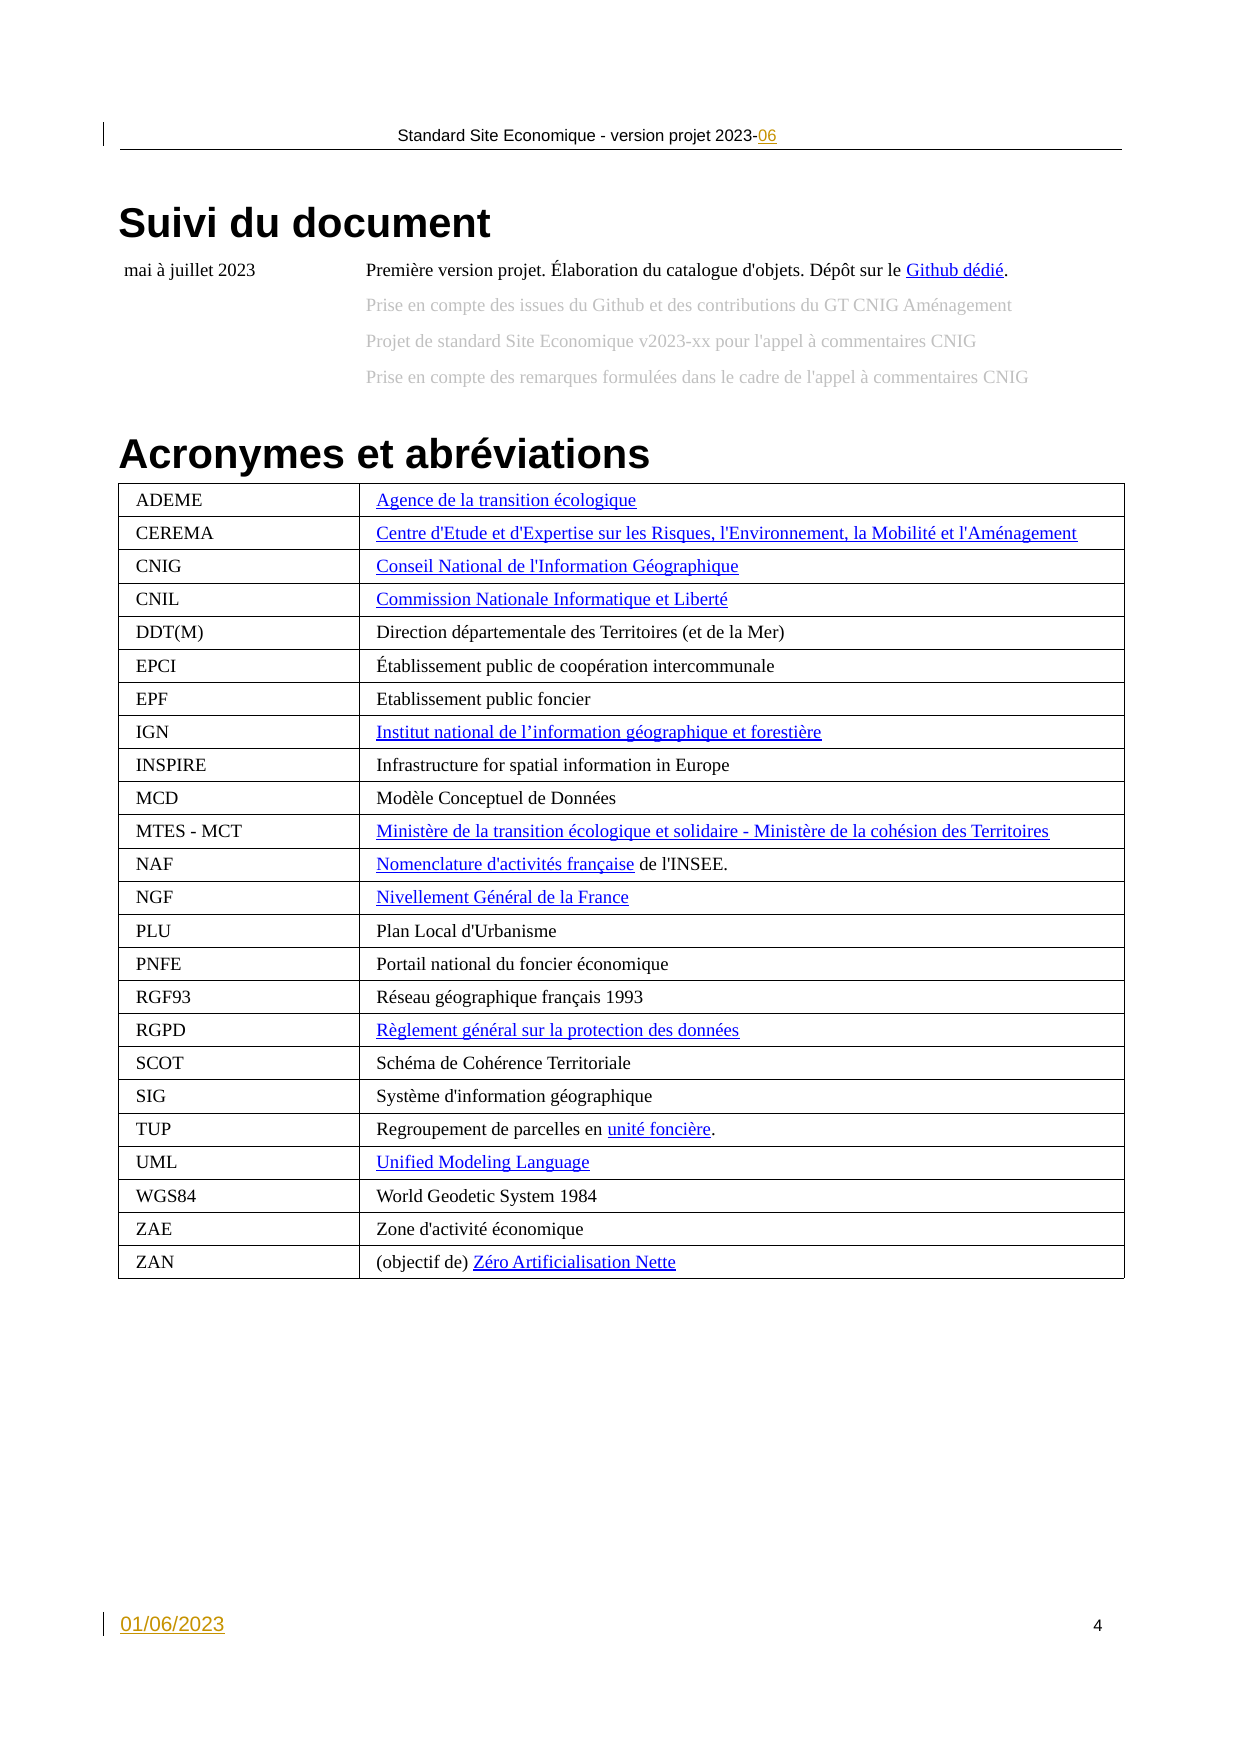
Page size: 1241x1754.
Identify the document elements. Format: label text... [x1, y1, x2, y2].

table_cell Ministère de la transition écologique et solidaire - Ministère de la cohésion des Territoires [360, 815, 1124, 847]
table_cell Système d'information géographique [360, 1080, 1124, 1112]
table_cell PNFE [119, 948, 359, 980]
table_cell Unified Modeling Language [360, 1147, 1124, 1179]
table_cell WGS84 [119, 1180, 359, 1212]
text Suivi du document [118, 199, 1116, 247]
table_cell [118, 325, 354, 361]
table_cell UML [119, 1147, 359, 1179]
table_cell EPF [119, 683, 359, 715]
table_cell MCD [119, 782, 359, 814]
table_cell Nivellement Général de la France [360, 882, 1124, 914]
table_cell Centre d'Etude et d'Expertise sur les Risques, l'Environnement, la Mobilité et l'Aménagement [360, 517, 1124, 549]
table_cell PLU [119, 915, 359, 947]
table_cell CEREMA [119, 517, 359, 549]
table_cell Modèle Conceptuel de Données [360, 782, 1124, 814]
table_header ADEME [119, 484, 359, 516]
table_cell CNIG [119, 550, 359, 582]
table_cell [118, 361, 354, 396]
table_cell RGF93 [119, 981, 359, 1013]
table_cell Regroupement de parcelles en unité foncière. [360, 1114, 1124, 1146]
table_cell INSPIRE [119, 749, 359, 781]
table_cell Direction départementale des Territoires (et de la Mer) [360, 617, 1124, 649]
table_cell Projet de standard Site Economique v2023-xx pour l'appel à commentaires CNIG [354, 325, 1122, 361]
table_cell Règlement général sur la protection des données [360, 1014, 1124, 1046]
table_cell Infrastructure for spatial information in Europe [360, 749, 1124, 781]
table_cell Commission Nationale Informatique et Liberté [360, 584, 1124, 616]
table_header Agence de la transition écologique [360, 484, 1124, 516]
table_cell IGN [119, 716, 359, 748]
table_cell TUP [119, 1114, 359, 1146]
table_cell Établissement public de coopération intercommunale [360, 650, 1124, 682]
table_cell RGPD [119, 1014, 359, 1046]
table_cell Prise en compte des remarques formulées dans le cadre de l'appel à commentaires CNIG [354, 361, 1122, 396]
table_cell Schéma de Cohérence Territoriale [360, 1047, 1124, 1079]
table_header mai à juillet 2023 [118, 253, 354, 289]
table_cell NGF [119, 882, 359, 914]
table_cell Institut national de l’information géographique et forestière [360, 716, 1124, 748]
table_cell World Geodetic System 1984 [360, 1180, 1124, 1212]
table_cell Etablissement public foncier [360, 683, 1124, 715]
text Acronymes et abréviations [118, 429, 1116, 477]
table_cell Nomenclature d'activités française de l'INSEE. [360, 849, 1124, 881]
table_cell MTES - MCT [119, 815, 359, 847]
table_cell (objectif de) Zéro Artificialisation Nette [360, 1246, 1124, 1278]
table_cell Plan Local d'Urbanisme [360, 915, 1124, 947]
table_cell Prise en compte des issues du Github et des contributions du GT CNIG Aménagement [354, 289, 1122, 324]
table_cell NAF [119, 849, 359, 881]
table_cell [118, 289, 354, 324]
table_cell Conseil National de l'Information Géographique [360, 550, 1124, 582]
table_cell Zone d'activité économique [360, 1213, 1124, 1245]
table_cell DDT(M) [119, 617, 359, 649]
table_cell ZAE [119, 1213, 359, 1245]
table_cell CNIL [119, 584, 359, 616]
table_cell Réseau géographique français 1993 [360, 981, 1124, 1013]
table_cell EPCI [119, 650, 359, 682]
table_cell SCOT [119, 1047, 359, 1079]
table_cell Portail national du foncier économique [360, 948, 1124, 980]
table_header Première version projet. Élaboration du catalogue d'objets. Dépôt sur le Github dédié. [354, 253, 1122, 289]
table_cell SIG [119, 1080, 359, 1112]
table_cell ZAN [119, 1246, 359, 1278]
